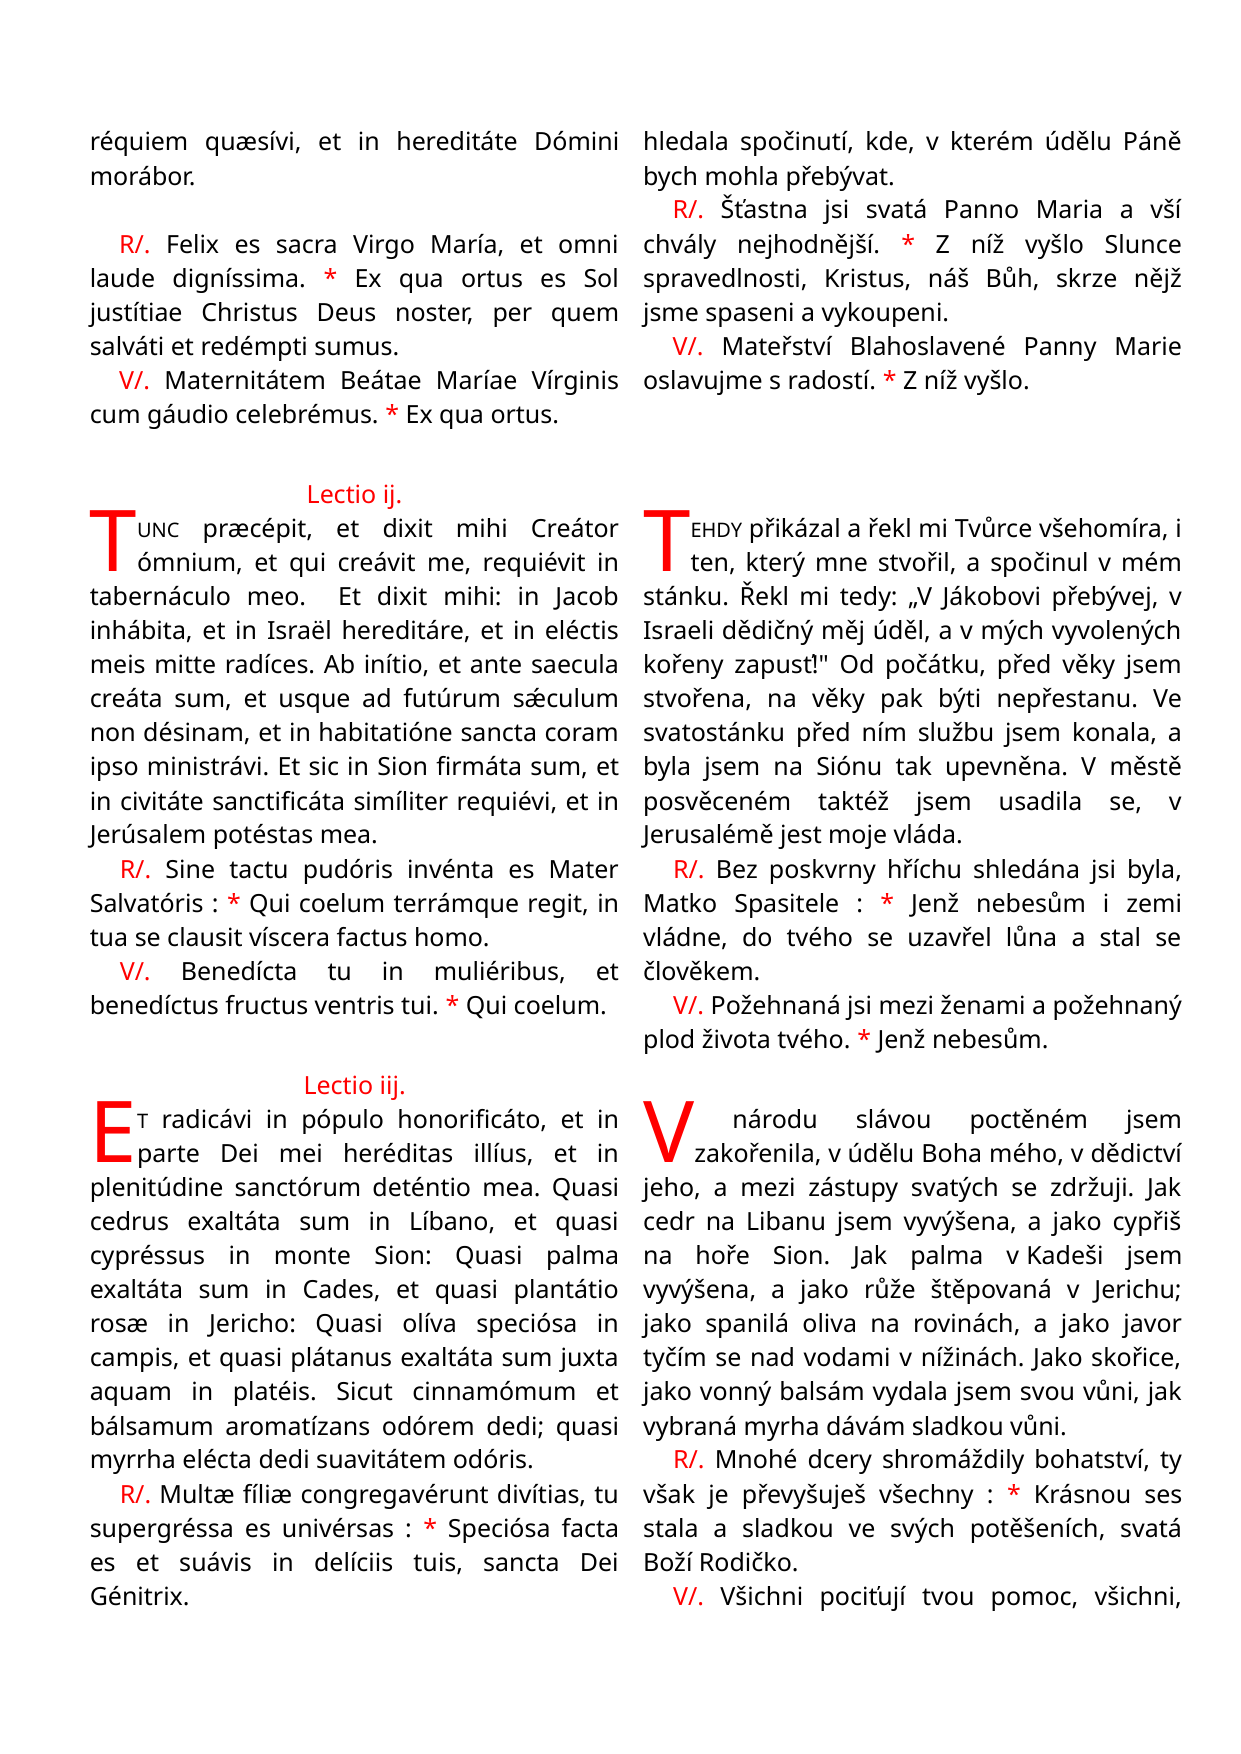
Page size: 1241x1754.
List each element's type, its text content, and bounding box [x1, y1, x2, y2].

table_cell In I. Nocturno De libro Ecclesiástici. Lectio j. Cap. 24. Ego ex ore Altíssimi prodívi primogénita ante omnem creatúram : ego feci in coelis ut orirétur lumen indefíciens, et sicut nébula texi omnem terram. Ego in altíssimis habitávi, et thronus meus in colúmna nubis. Gyrum cadi circuívi sola, et profúndum abyssi penetrávi, in flúctibus maris ambulávi, et in omni terra steti : et in omni pópulo et in omni gente primátum hábui : et ómnium excelléntium et humílium corda virtúte calcávi : et in his ómnibus réquiem quæsívi, et in hereditáte Dómini morábor. R/. Felix es sacra Virgo María, et omni laude digníssima. * Ex qua ortus es Sol justítiae Christus Deus noster, per quem salváti et redémpti sumus. V/. Maternitátem Beátae Maríae Vírginis cum gáudio celebrémus. * Ex qua ortus. [78, 118, 631, 471]
table_cell Lectio ij. Tunc præcépit, et dixit mihi Creátor ómnium, et qui creávit me, requiévit in tabernáculo meo. Et dixit mihi: in Jacob inhábita, et in Israël hereditáre, et in eléctis meis mitte radíces. Ab inítio, et ante saecula creáta sum, et usque ad futúrum sǽculum non désinam, et in habitatióne sancta coram ipso ministrávi. Et sic in Sion firmáta sum, et in civitáte sanctificáta simíliter requiévi, et in Jerúsalem potéstas mea. R/. Sine tactu pudóris invénta es Mater Salvatóris : * Qui coelum terrámque regit, in tua se clausit víscera factus homo. V/. Benedícta tu in muliéribus, et benedíctus fructus ventris tui. * Qui coelum. [78, 471, 631, 1062]
table_cell V národu slávou poctěném jsem zakořenila, v údělu Boha mého, v dědictví jeho, a mezi zástupy svatých se zdržuji. Jak cedr na Libanu jsem vyvýšena, a jako cypřiš na hoře Sion. Jak palma v Kadeši jsem vyvýšena, a jako růže štěpovaná v Jerichu; jako spanilá oliva na rovinách, a jako javor tyčím se nad vodami v nížinách. Jako skořice, jako vonný balsám vydala jsem svou vůni, jak vybraná myrha dávám sladkou vůni. R/. Mnohé dcery shromáždily bohatství, ty však je převyšuješ všechny : * Krásnou ses stala a sladkou ve svých potěšeních, svatá Boží Rodičko. V/. Všichni pociťují tvou pomoc, všichni, [631, 1062, 1194, 1618]
table_cell hledala spočinutí, kde, v kterém údělu Páně bych mohla přebývat. R/. Šťastna jsi svatá Panno Maria a vší chvály nejhodnější. * Z níž vyšlo Slunce spravedlnosti, Kristus, náš Bůh, skrze nějž jsme spaseni a vykoupeni. V/. Mateřství Blahoslavené Panny Marie oslavujme s radostí. * Z níž vyšlo. [631, 118, 1194, 471]
table_cell Tehdy přikázal a řekl mi Tvůrce všehomíra, i ten, který mne stvořil, a spočinul v mém stánku. Řekl mi tedy: „V Jákobovi přebývej, v Israeli dědičný měj úděl, a v mých vyvolených kořeny zapusť!" Od počátku, před věky jsem stvořena, na věky pak býti nepřestanu. Ve svatostánku před ním službu jsem konala, a byla jsem na Siónu tak upevněna. V městě posvěceném taktéž jsem usadila se, v Jerusalémě jest moje vláda. R/. Bez poskvrny hříchu shledána jsi byla, Matko Spasitele : * Jenž nebesům i zemi vládne, do tvého se uzavřel lůna a stal se člověkem. V/. Požehnaná jsi mezi ženami a požehnaný plod života tvého. * Jenž nebesům. [631, 471, 1194, 1062]
table_cell Lectio iij. Et radicávi in pópulo honorificáto, et in parte Dei mei heréditas illíus, et in plenitúdine sanctórum deténtio mea. Quasi cedrus exaltáta sum in Líbano, et quasi cypréssus in monte Sion: Quasi palma exaltáta sum in Cades, et quasi plantátio rosæ in Jericho: Quasi olíva speciósa in campis, et quasi plátanus exaltáta sum juxta aquam in platéis. Sicut cinnamómum et bálsamum aromatízans odórem dedi; quasi myrrha elécta dedi suavitátem odóris. R/. Multæ fíliæ congregavérunt divítias, tu supergréssa es univérsas : * Speciósa facta es et suávis in delíciis tuis, sancta Dei Génitrix. [78, 1062, 631, 1618]
